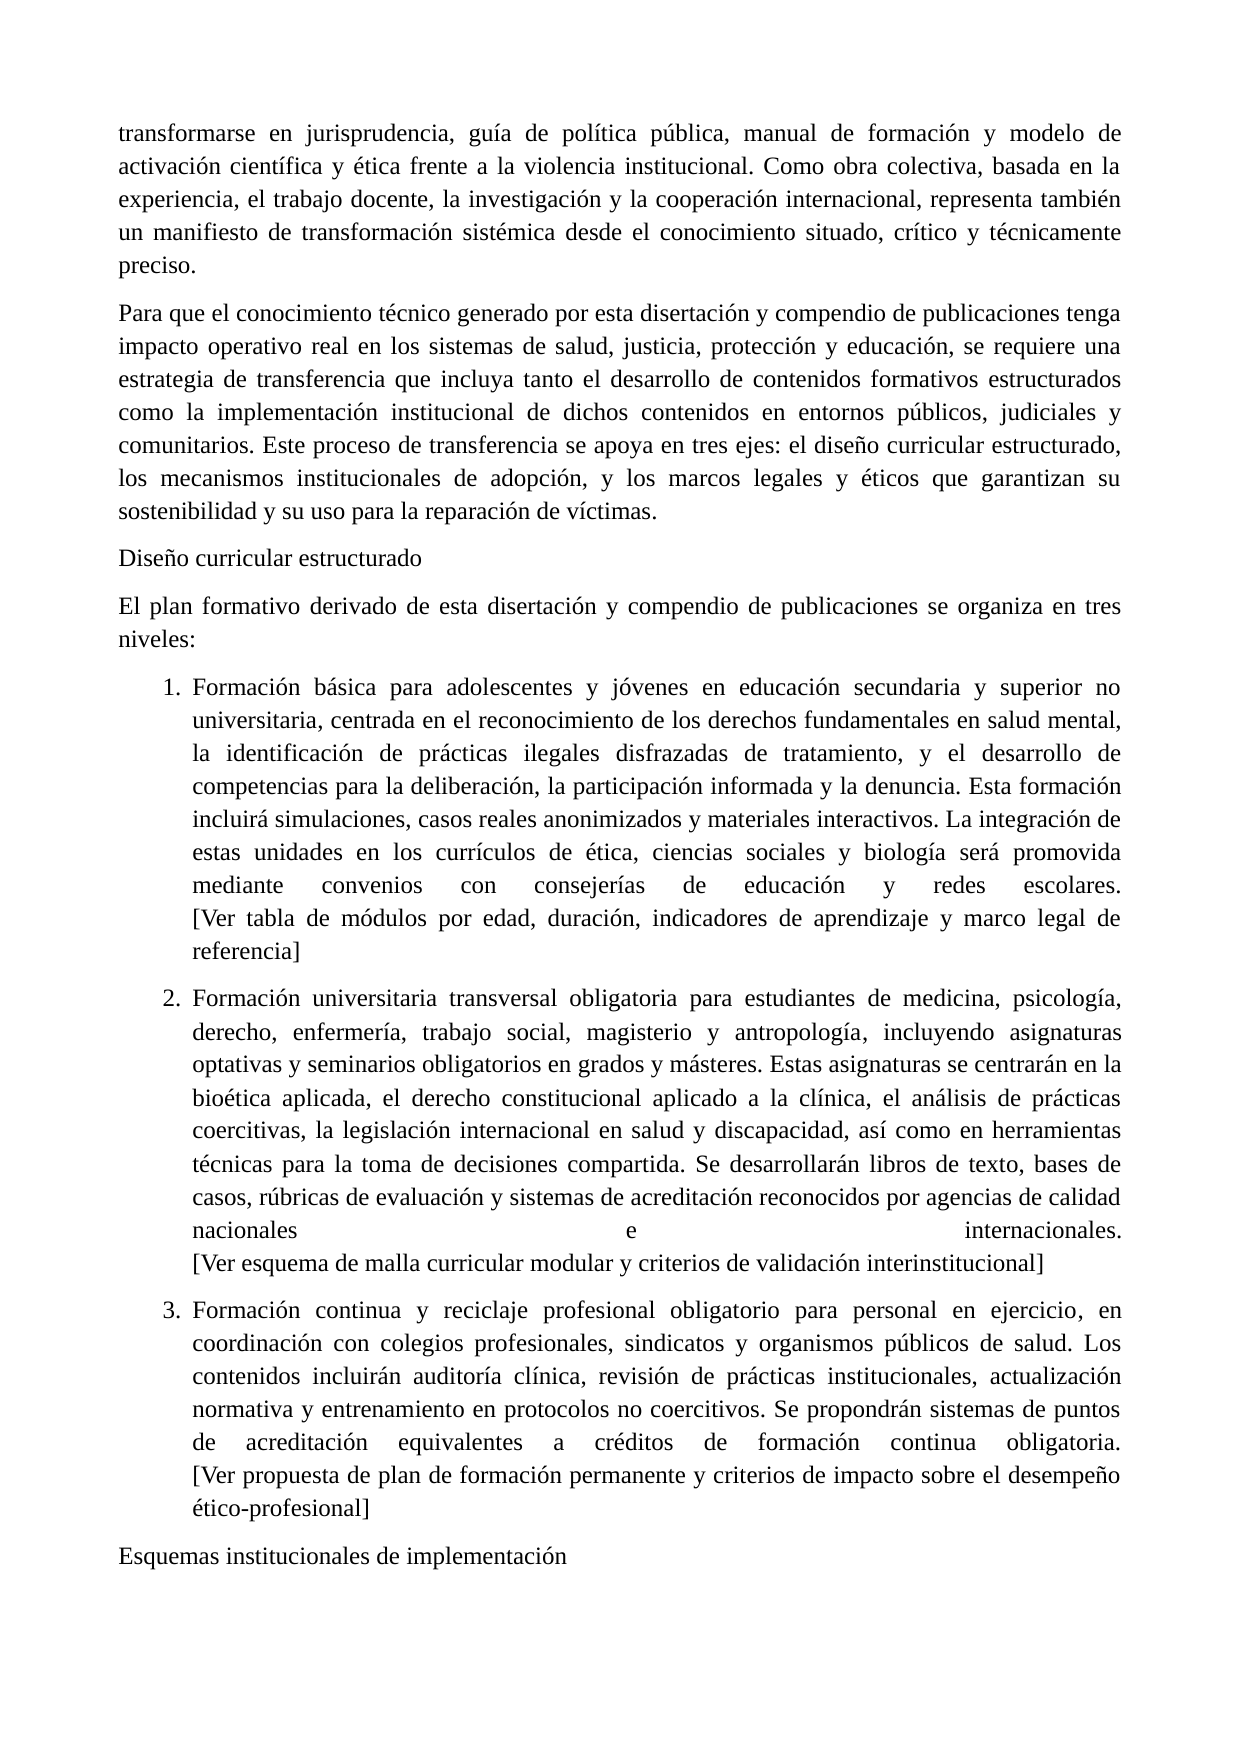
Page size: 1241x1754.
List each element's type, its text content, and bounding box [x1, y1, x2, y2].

list Formación básica para adolescentes y jóvenes en educación secundaria y superior no universitaria, centrada en el reconocimiento de los derechos fundamentales en salud mental, la identificación de prácticas ilegales disfrazadas de tratamiento, y el desarrollo de competencias para la deliberación, la participación informada y la denuncia. Esta formación incluirá simulaciones, casos reales anonimizados y materiales interactivos. La integración de estas unidades en los currículos de ética, ciencias sociales y biología será promovida mediante convenios con consejerías de educación y redes escolares. [Ver tabla de módulos por edad, duración, indicadores de aprendizaje y marco legal de referencia] [162, 672, 1122, 965]
list Formación continua y reciclaje profesional obligatorio para personal en ejercicio, en coordinación con colegios profesionales, sindicatos y organismos públicos de salud. Los contenidos incluirán auditoría clínica, revisión de prácticas institucionales, actualización normativa y entrenamiento en protocolos no coercitivos. Se propondrán sistemas de puntos de acreditación equivalentes a créditos de formación continua obligatoria. [Ver propuesta de plan de formación permanente y criterios de impacto sobre el desempeño ético-profesional] [162, 1295, 1122, 1522]
text El plan formativo derivado de esta disertación y compendio de publicaciones se organiza en tres niveles: [118, 591, 1122, 653]
text transformarse en jurisprudencia, guía de política pública, manual de formación y modelo de activación científica y ética frente a la violencia institucional. Como obra colectiva, basada en la experiencia, el trabajo docente, la investigación y la cooperación internacional, representa también un manifiesto de transformación sistémica desde el conocimiento situado, crítico y técnicamente preciso. [118, 118, 1122, 279]
list Formación universitaria transversal obligatoria para estudiantes de medicina, psicología, derecho, enfermería, trabajo social, magisterio y antropología, incluyendo asignaturas optativas y seminarios obligatorios en grados y másteres. Estas asignaturas se centrarán en la bioética aplicada, el derecho constitucional aplicado a la clínica, el análisis de prácticas coercitivas, la legislación internacional en salud y discapacidad, así como en herramientas técnicas para la toma de decisiones compartida. Se desarrollarán libros de texto, bases de casos, rúbricas de evaluación y sistemas de acreditación reconocidos por agencias de calidad nacionales e internacionales. [Ver esquema de malla curricular modular y criterios de validación interinstitucional] [162, 983, 1122, 1276]
text Diseño curricular estructurado [118, 543, 1122, 572]
text Para que el conocimiento técnico generado por esta disertación y compendio de publicaciones tenga impacto operativo real en los sistemas de salud, justicia, protección y educación, se requiere una estrategia de transferencia que incluya tanto el desarrollo de contenidos formativos estructurados como la implementación institucional de dichos contenidos en entornos públicos, judiciales y comunitarios. Este proceso de transferencia se apoya en tres ejes: el diseño curricular estructurado, los mecanismos institucionales de adopción, y los marcos legales y éticos que garantizan su sostenibilidad y su uso para la reparación de víctimas. [118, 298, 1122, 525]
text Esquemas institucionales de implementación [118, 1541, 1122, 1570]
